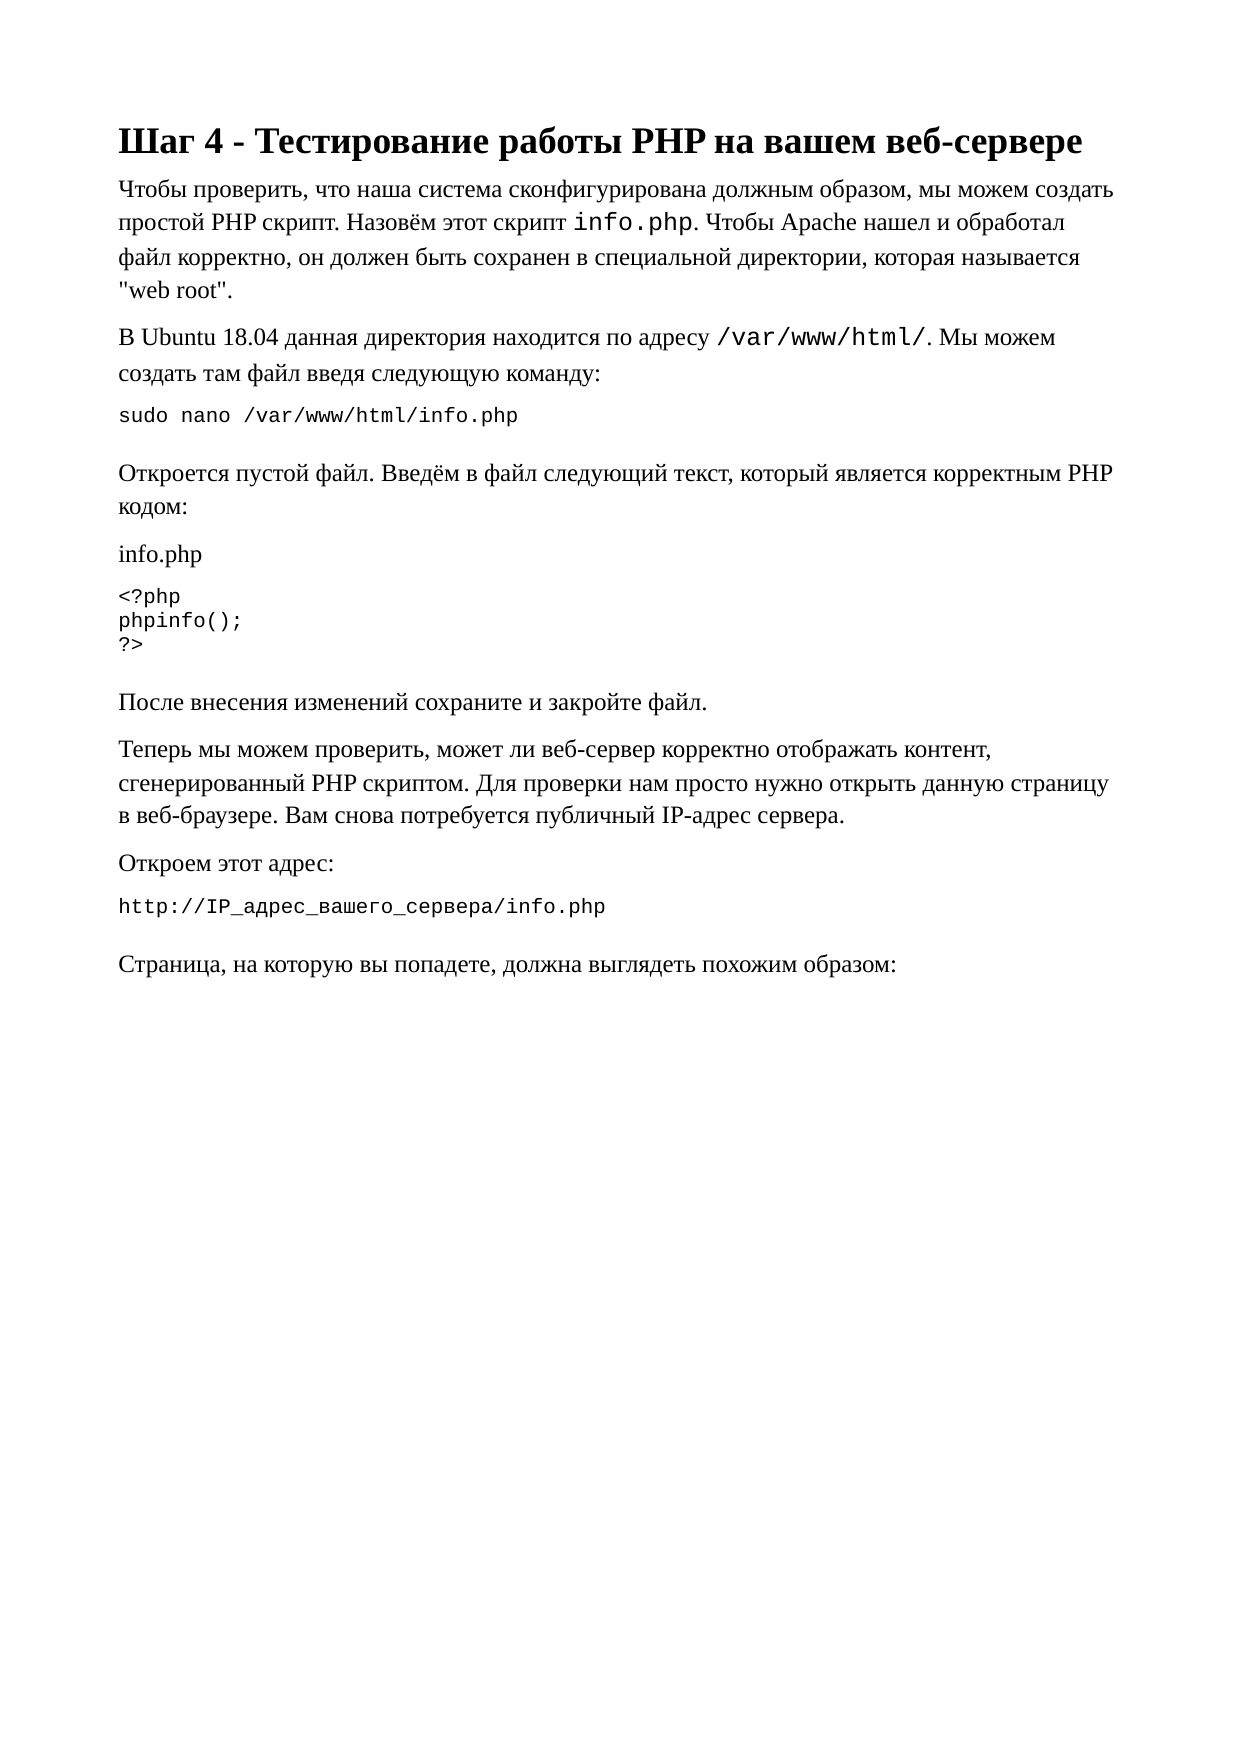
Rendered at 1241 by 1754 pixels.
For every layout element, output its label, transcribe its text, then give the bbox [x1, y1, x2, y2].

text Страница, на которую вы попадете, должна выглядеть похожим образом: [118, 949, 1122, 978]
text <?php [118, 587, 1122, 610]
text info.php [118, 539, 1122, 568]
text http://IP_адрес_вашего_сервера/info.php [118, 896, 1122, 919]
text Чтобы проверить, что наша система сконфигурирована должным образом, мы можем создать простой PHP скрипт. Назовём этот скрипт info.php. Чтобы Apache нашел и обработал файл корректно, он должен быть сохранен в специальной директории, которая называется "web root". [118, 174, 1122, 304]
text В Ubuntu 18.04 данная директория находится по адресу /var/www/html/. Мы можем создать там файл введя следующую команду: [118, 322, 1122, 386]
text phpinfo(); [118, 610, 1122, 634]
text После внесения изменений сохраните и закройте файл. [118, 687, 1122, 716]
text Теперь мы можем проверить, может ли веб-сервер корректно отображать контент, сгенерированный PHP скриптом. Для проверки нам просто нужно открыть данную страницу в веб-браузере. Вам снова потребуется публичный IP-адрес сервера. [118, 734, 1122, 829]
subtitle Шаг 4 - Тестирование работы PHP на вашем веб-сервере [118, 118, 1122, 161]
text ?> [118, 634, 1122, 657]
text Откроем этот адрес: [118, 848, 1122, 877]
text Откроется пустой файл. Введём в файл следующий текст, который является корректным PHP кодом: [118, 458, 1122, 520]
text sudo nano /var/www/html/info.php [118, 405, 1122, 429]
